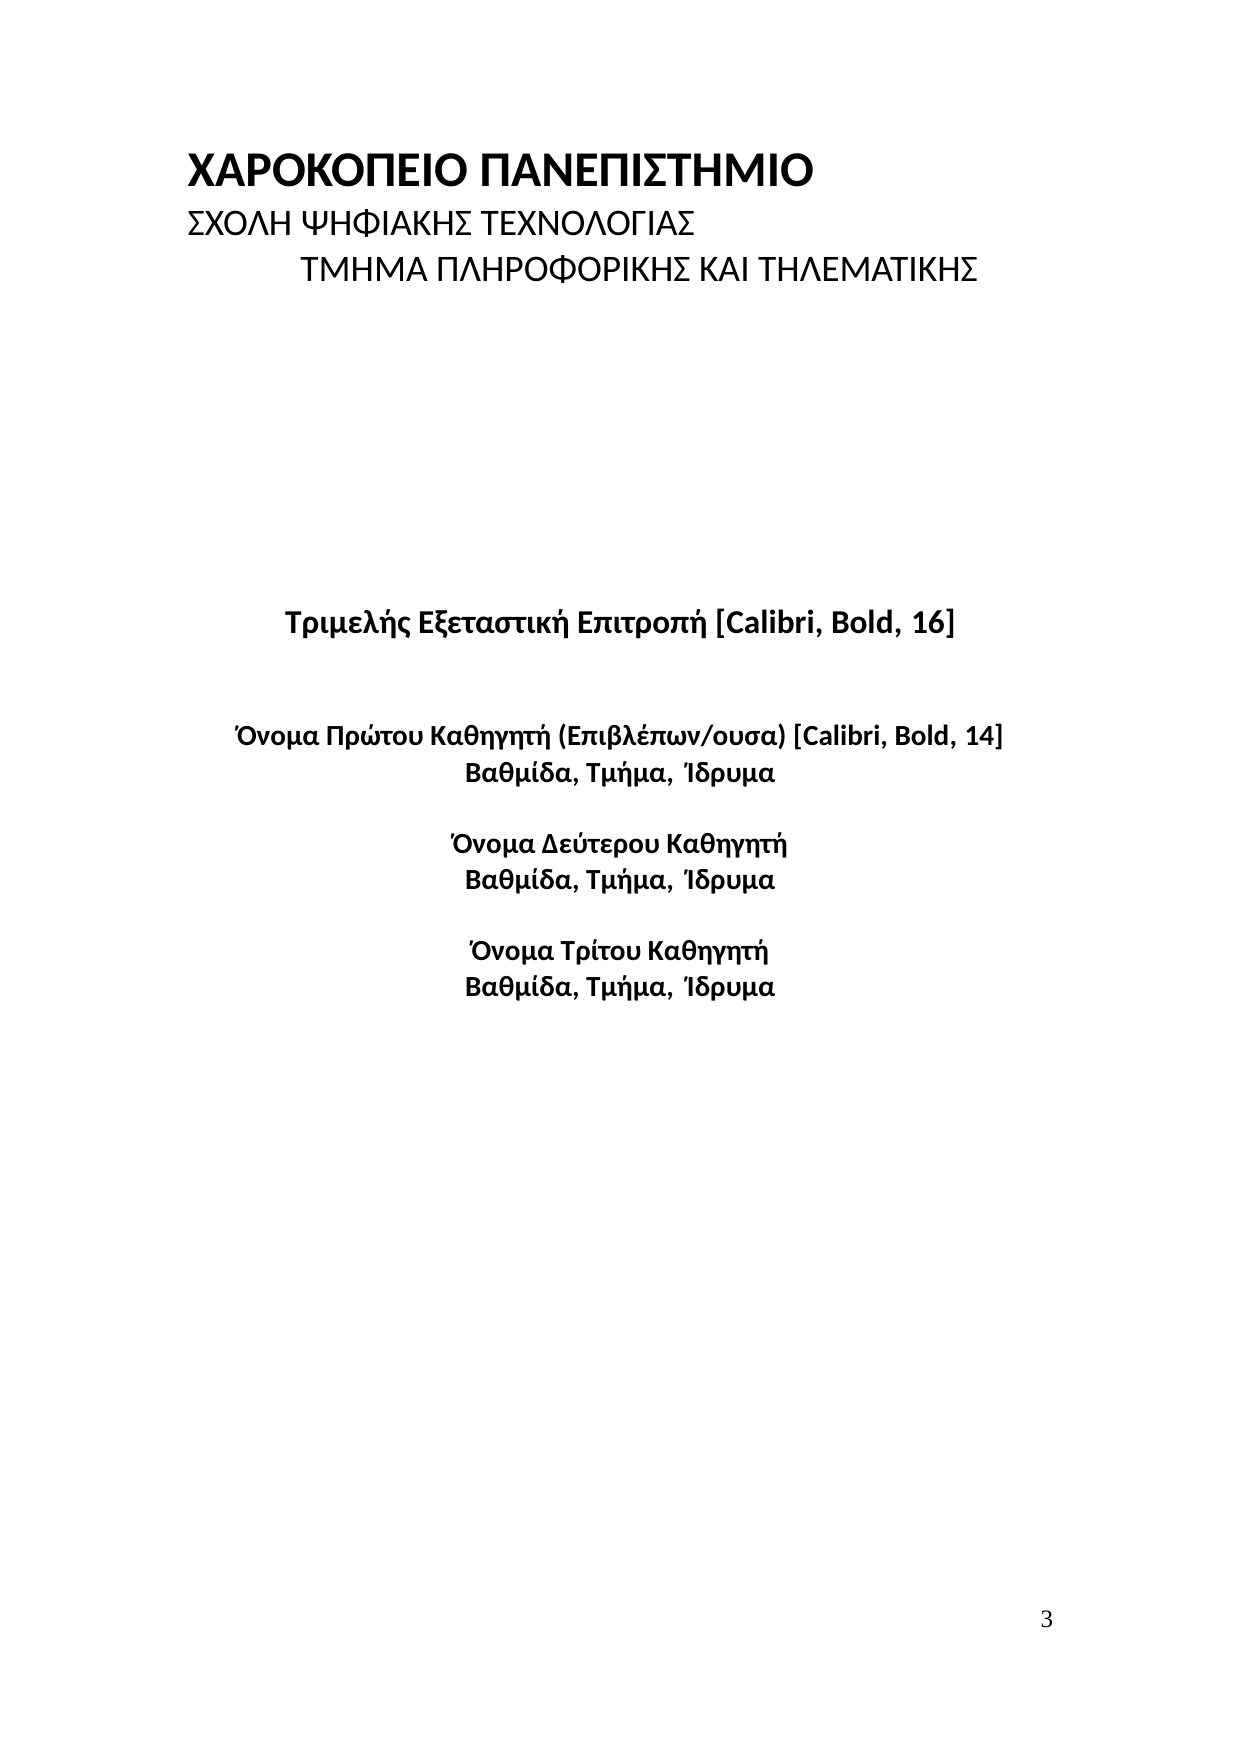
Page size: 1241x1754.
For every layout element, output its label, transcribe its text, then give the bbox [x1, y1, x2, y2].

text Τριμελής Εξεταστική Επιτροπή [Calibri, Bold, 16] [187, 597, 1053, 643]
text ΧΑΡΟΚΟΠΕΙΟ ΠΑΝΕΠΙΣΤΗΜΙΟ [187, 138, 1053, 199]
text Βαθμίδα, Τμήμα, Ίδρυμα [187, 968, 1053, 1003]
text Όνομα Πρώτου Καθηγητή (Επιβλέπων/ουσα) [Calibri, Bold, 14] [187, 714, 1053, 754]
text ΤΜΗΜΑ ΠΛΗΡΟΦΟΡΙΚΗΣ ΚΑΙ ΤΗΛΕΜΑΤΙΚΗΣ [187, 245, 1053, 291]
text Βαθμίδα, Τμήμα, Ίδρυμα [187, 754, 1053, 789]
text Όνομα Τρίτου Καθηγητή [187, 932, 1053, 968]
text Όνομα Δεύτερου Καθηγητή [187, 825, 1053, 861]
text Βαθμίδα, Τμήμα, Ίδρυμα [187, 861, 1053, 896]
text ΣΧΟΛΗ ΨΗΦΙΑΚΗΣ ΤΕΧΝΟΛΟΓΙΑΣ [187, 199, 1053, 245]
